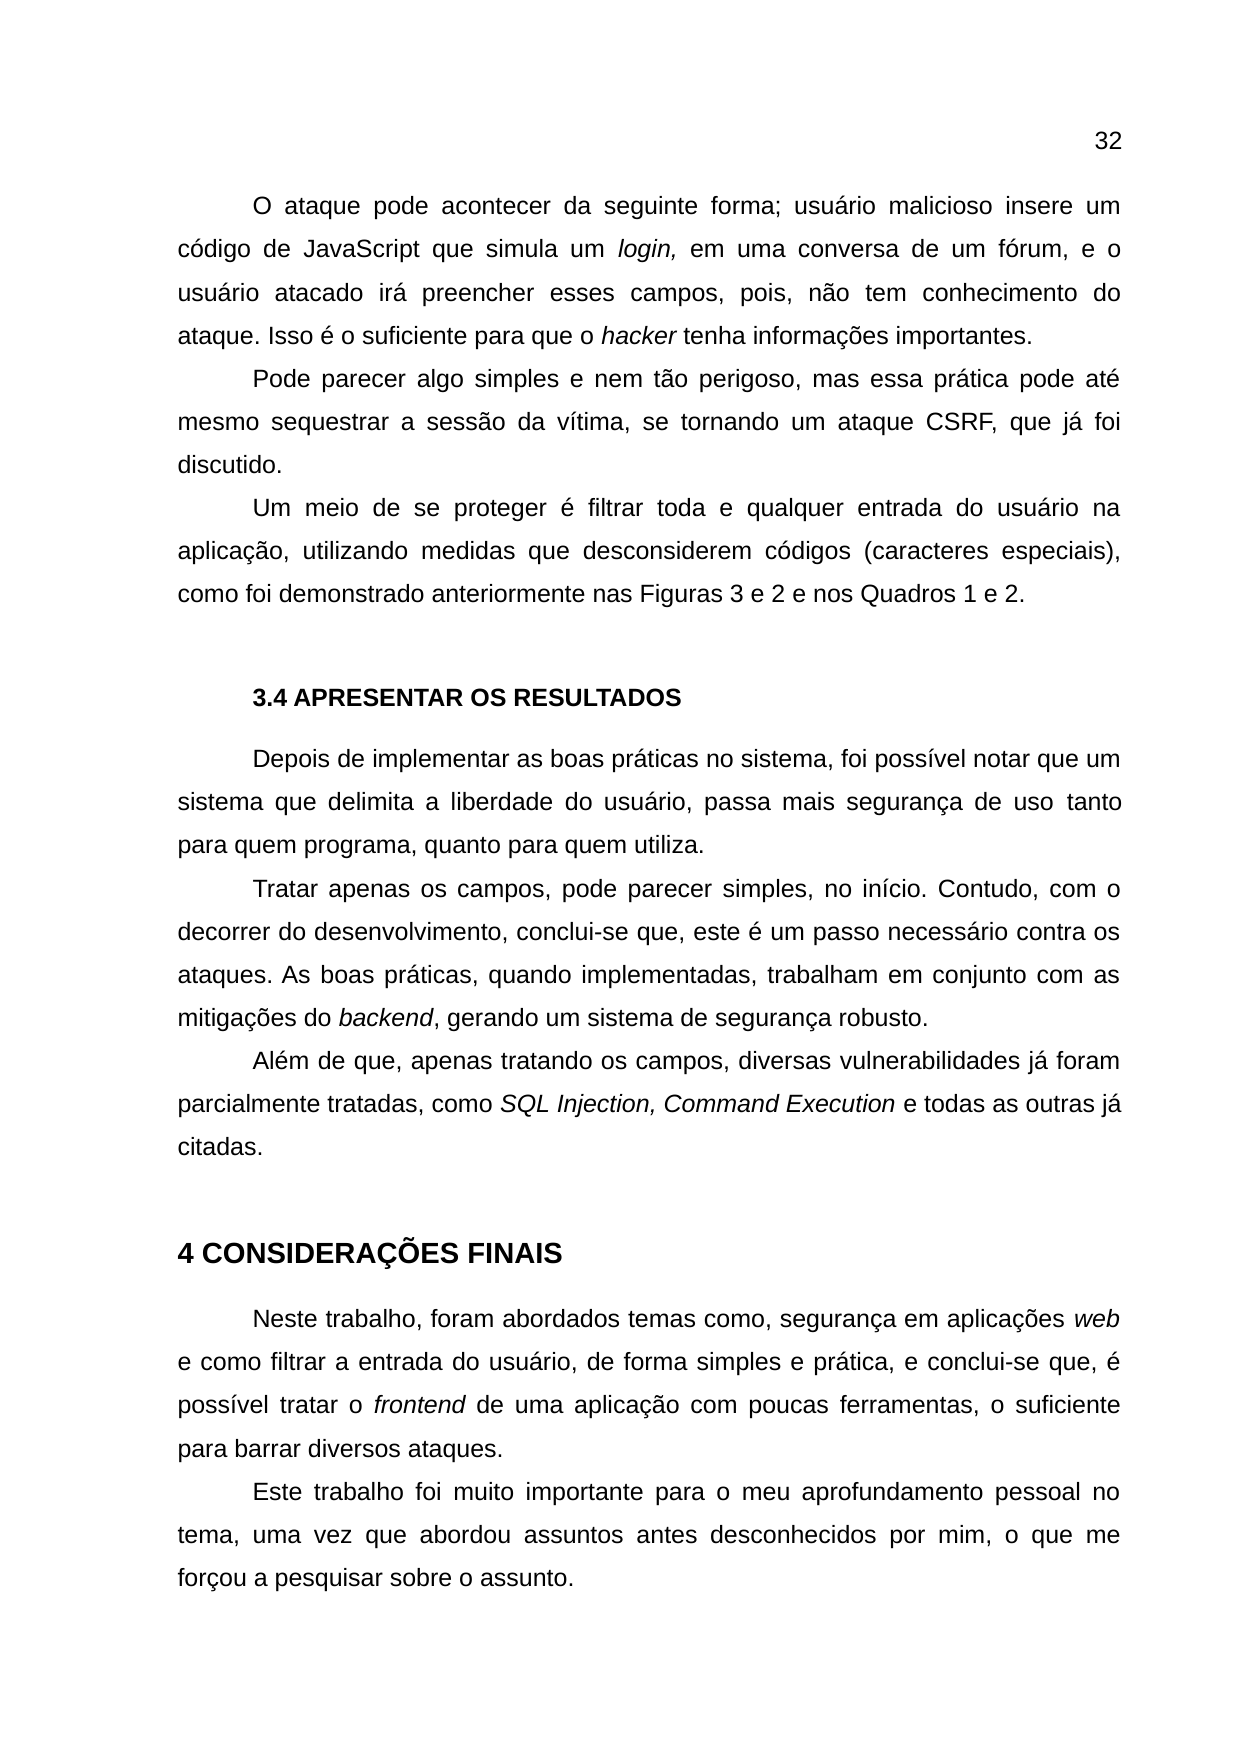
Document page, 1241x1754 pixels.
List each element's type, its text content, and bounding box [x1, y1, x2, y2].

text Tratar apenas os campos, pode parecer simples, no início. Contudo, com o decorrer do desenvolvimento, conclui-se que, este é um passo necessário contra os ataques. As boas práticas, quando implementadas, trabalham em conjunto com as mitigações do backend, gerando um sistema de segurança robusto. [177, 873, 1122, 1032]
text Pode parecer algo simples e nem tão perigoso, mas essa prática pode até mesmo sequestrar a sessão da vítima, se tornando um ataque CSRF, que já foi discutido. [177, 364, 1122, 479]
text Neste trabalho, foram abordados temas como, segurança em aplicações web e como filtrar a entrada do usuário, de forma simples e prática, e conclui-se que, é possível tratar o frontend de uma aplicação com poucas ferramentas, o suficiente para barrar diversos ataques. [177, 1304, 1122, 1462]
text O ataque pode acontecer da seguinte forma; usuário malicioso insere um código de JavaScript que simula um login, em uma conversa de um fórum, e o usuário atacado irá preencher esses campos, pois, não tem conhecimento do ataque. Isso é o suficiente para que o hacker tenha informações importantes. [177, 191, 1122, 349]
text Este trabalho foi muito importante para o meu aprofundamento pessoal no tema, uma vez que abordou assuntos antes desconhecidos por mim, o que me forçou a pesquisar sobre o assunto. [177, 1477, 1122, 1592]
text Depois de implementar as boas práticas no sistema, foi possível notar que um sistema que delimita a liberdade do usuário, passa mais segurança de uso tanto para quem programa, quanto para quem utiliza. [177, 744, 1122, 859]
text Um meio de se proteger é filtrar toda e qualquer entrada do usuário na aplicação, utilizando medidas que desconsiderem códigos (caracteres especiais), como foi demonstrado anteriormente nas Figuras 3 e 2 e nos Quadros 1 e 2. [177, 493, 1122, 608]
text Além de que, apenas tratando os campos, diversas vulnerabilidades já foram parcialmente tratadas, como SQL Injection, Command Execution e todas as outras já citadas. [177, 1046, 1122, 1161]
subtitle 3.4 APRESENTAR OS RESULTADOS [177, 683, 1122, 712]
subtitle 4 CONSIDERAÇÕES FINAIS [177, 1236, 1122, 1270]
